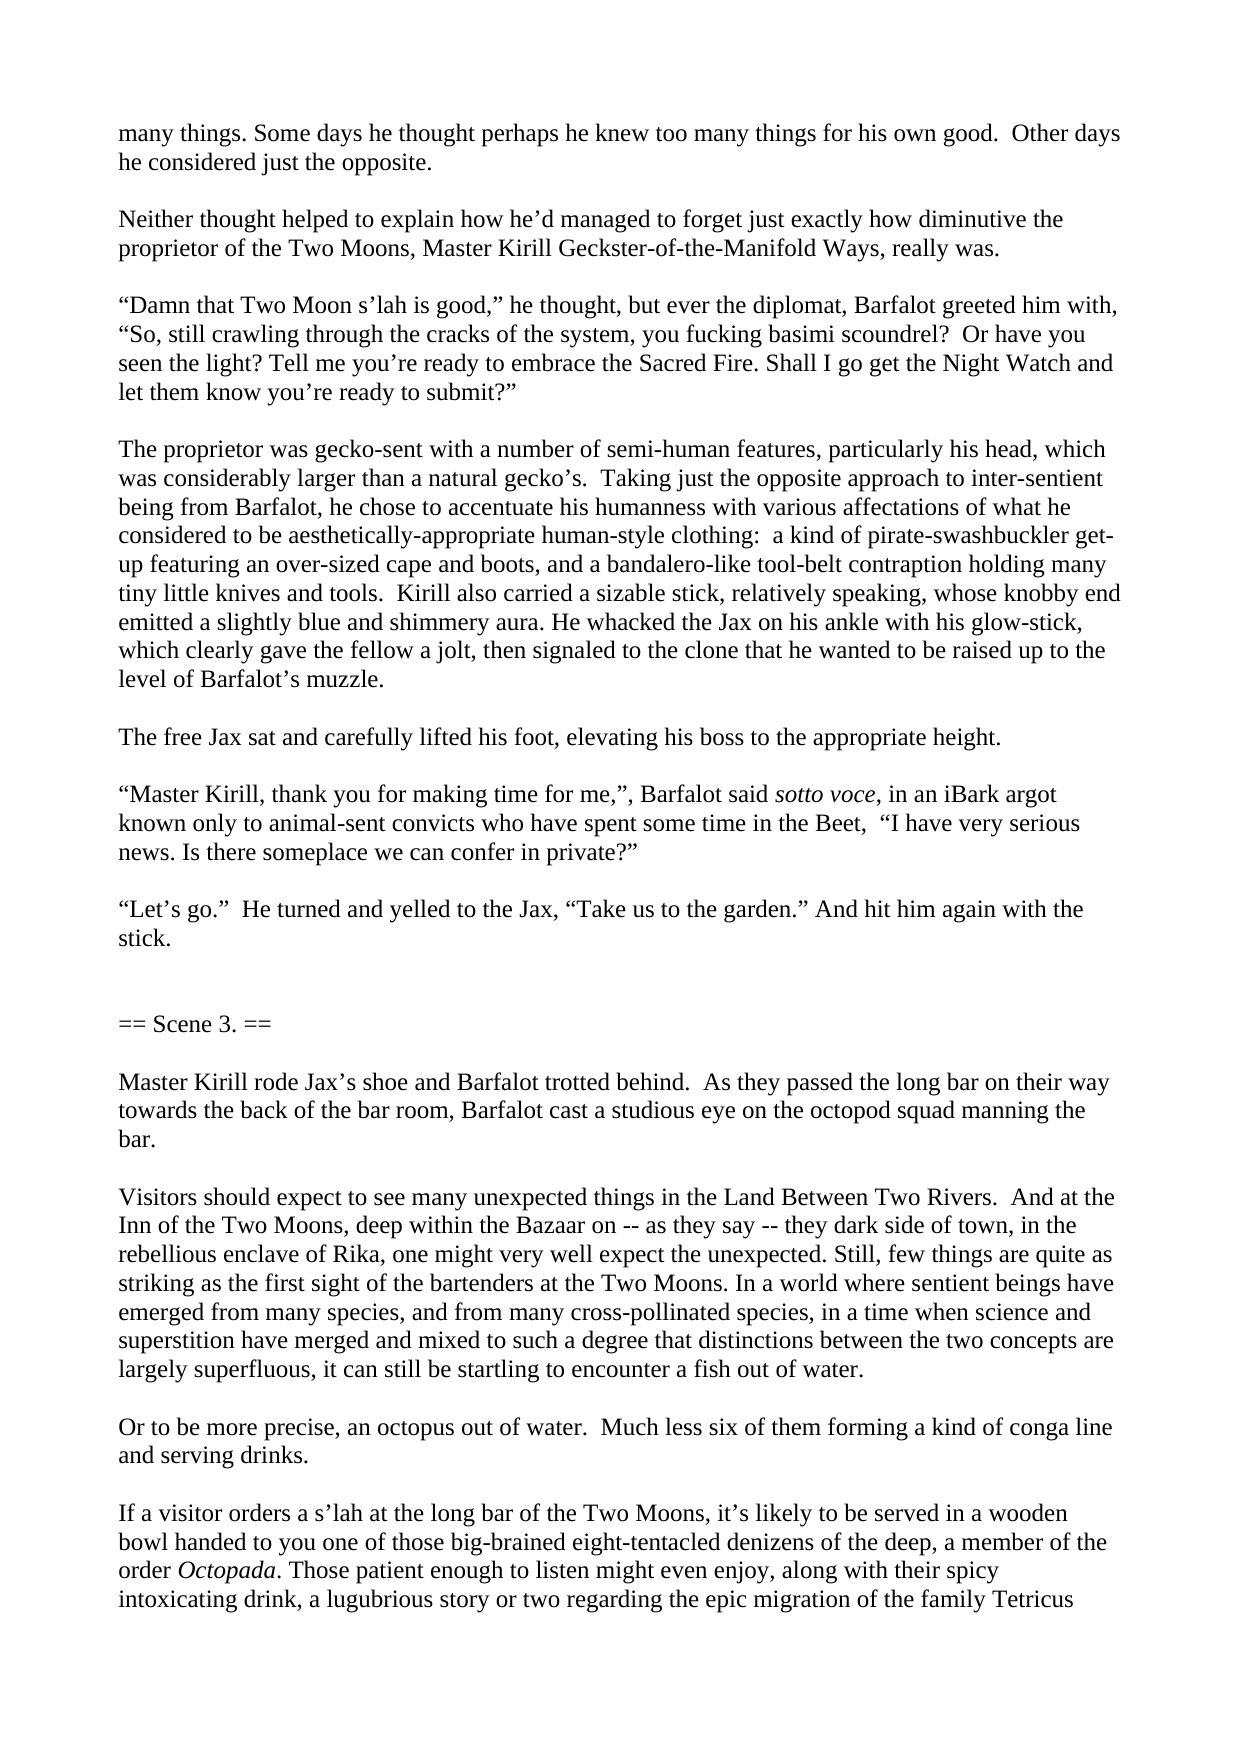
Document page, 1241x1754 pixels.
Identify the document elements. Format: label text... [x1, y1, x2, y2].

text Or to be more precise, an octopus out of water. Much less six of them forming a kind of conga line and serving drinks. [118, 1412, 1122, 1469]
text many things. Some days he thought perhaps he knew too many things for his own good. Other days he considered just the opposite. [118, 118, 1122, 176]
text “Damn that Two Moon s’lah is good,” he thought, but ever the diplomat, Barfalot greeted him with, “So, still crawling through the cracks of the system, you fucking basimi scoundrel? Or have you seen the light? Tell me you’re ready to embrace the Sacred Fire. Shall I go get the Night Watch and let them know you’re ready to submit?” [118, 291, 1122, 406]
text == Scene 3. == [118, 1009, 1122, 1038]
text The proprietor was gecko-sent with a number of semi-human features, particularly his head, which was considerably larger than a natural gecko’s. Taking just the opposite approach to inter-sentient being from Barfalot, he chose to accentuate his humanness with various affectations of what he considered to be aesthetically-appropriate human-style clothing: a kind of pirate-swashbuckler get-up featuring an over-sized cape and boots, and a bandalero-like tool-belt contraption holding many tiny little knives and tools. Kirill also carried a sizable stick, relatively speaking, whose knobby end emitted a slightly blue and shimmery aura. He whacked the Jax on his ankle with his glow-stick, which clearly gave the fellow a jolt, then signaled to the clone that he wanted to be raised up to the level of Barfalot’s muzzle. [118, 434, 1122, 693]
text Neither thought helped to explain how he’d managed to forget just exactly how diminutive the proprietor of the Two Moons, Master Kirill Geckster-of-the-Manifold Ways, really was. [118, 204, 1122, 262]
text “Let’s go.” He turned and yelled to the Jax, “Take us to the garden.” And hit him again with the stick. [118, 894, 1122, 952]
text Visitors should expect to see many unexpected things in the Land Between Two Rivers. And at the Inn of the Two Moons, deep within the Bazaar on -- as they say -- they dark side of town, in the rebellious enclave of Rika, one might very well expect the unexpected. Still, few things are quite as striking as the first sight of the bartenders at the Two Moons. In a world where sentient beings have emerged from many species, and from many cross-pollinated species, in a time when science and superstition have merged and mixed to such a degree that distinctions between the two concepts are largely superfluous, it can still be startling to encounter a fish out of water. [118, 1182, 1122, 1383]
text “Master Kirill, thank you for making time for me,”, Barfalot said sotto voce, in an iBark argot known only to animal-sent convicts who have spent some time in the Beet, “I have very serious news. Is there someplace we can confer in private?” [118, 779, 1122, 866]
text If a visitor orders a s’lah at the long bar of the Two Moons, it’s likely to be served in a wooden bowl handed to you one of those big-brained eight-tentacled denizens of the deep, a member of the order Octopada. Those patient enough to listen might even enjoy, along with their spicy intoxicating drink, a lugubrious story or two regarding the epic migration of the family Tetricus [118, 1498, 1122, 1613]
text Master Kirill rode Jax’s shoe and Barfalot trotted behind. As they passed the long bar on their way towards the back of the bar room, Barfalot cast a studious eye on the octopod squad manning the bar. [118, 1067, 1122, 1153]
text The free Jax sat and carefully lifted his foot, elevating his boss to the appropriate height. [118, 722, 1122, 751]
